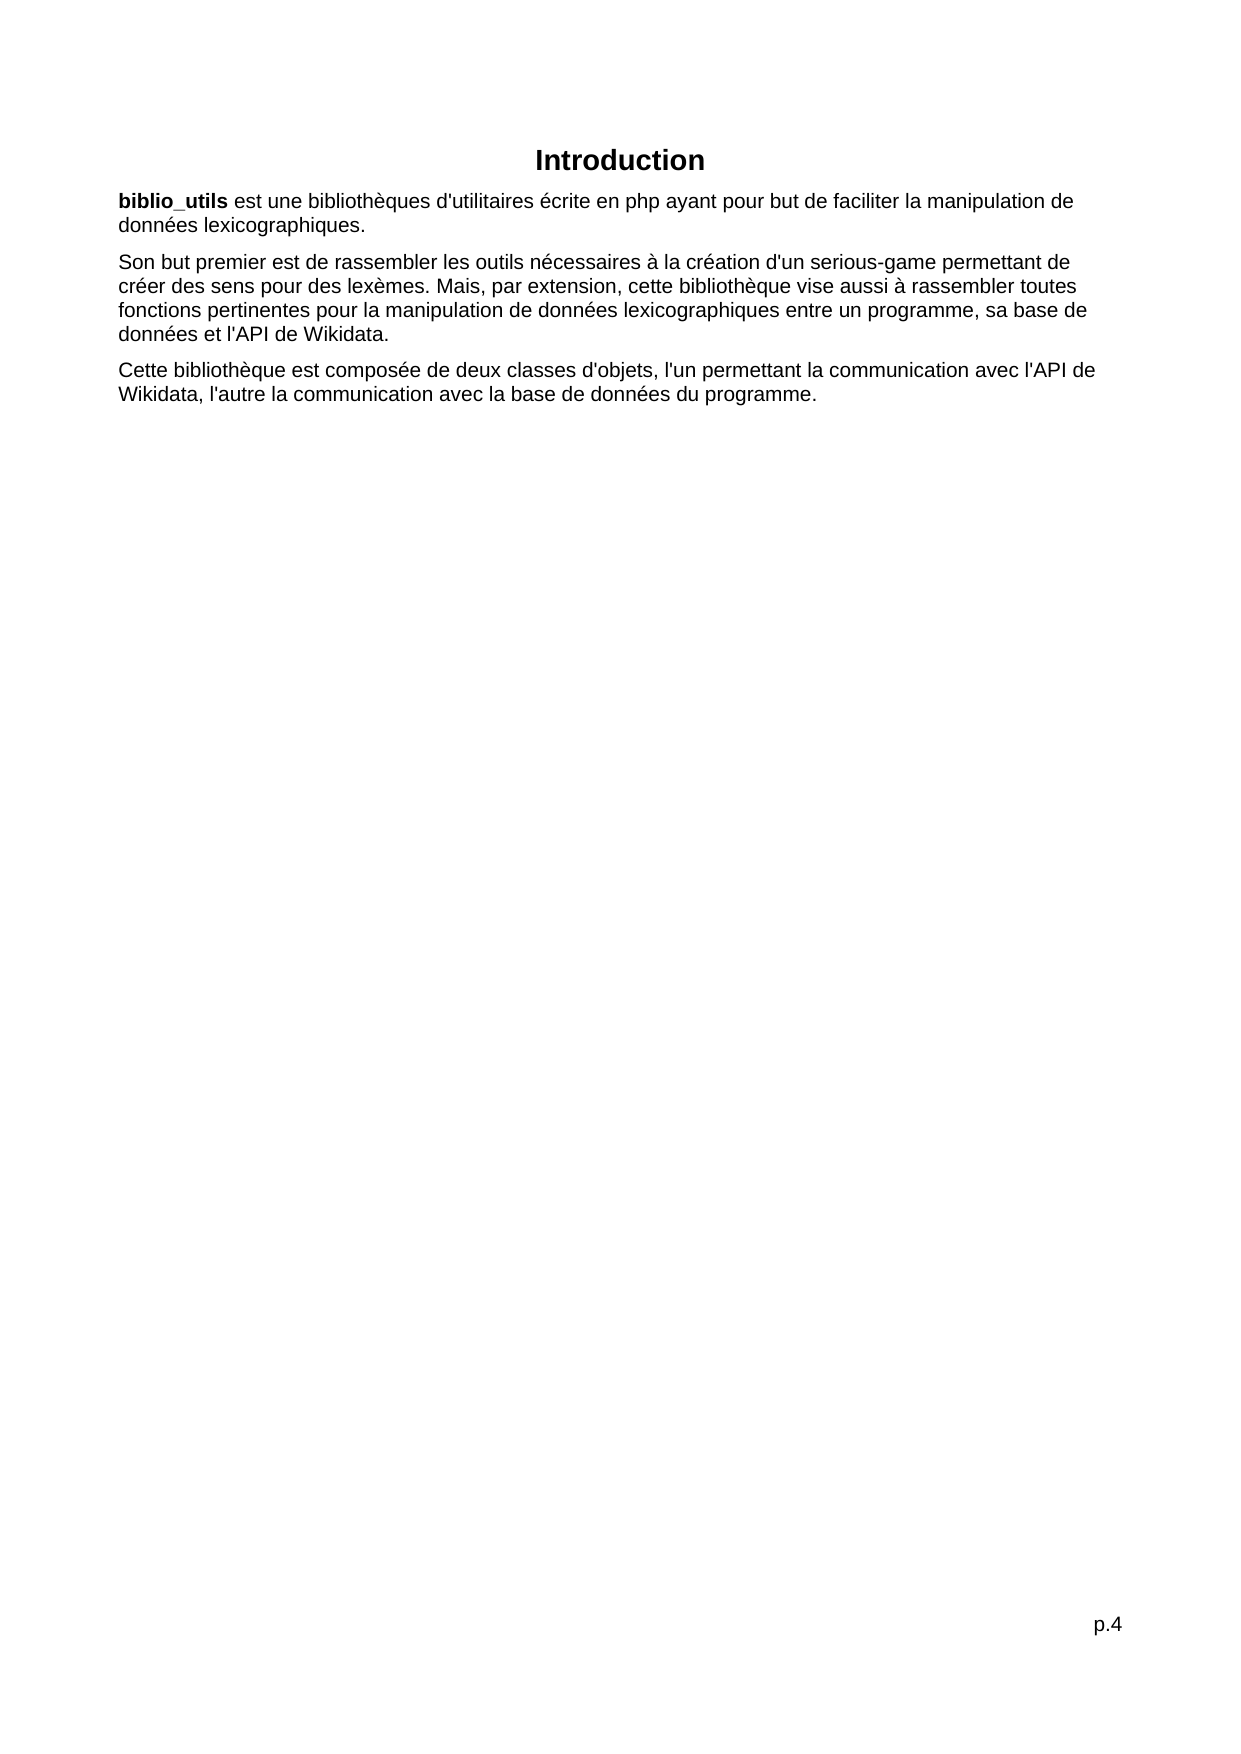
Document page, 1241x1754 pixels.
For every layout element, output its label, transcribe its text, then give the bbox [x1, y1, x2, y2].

text Cette bibliothèque est composée de deux classes d'objets, l'un permettant la communication avec l'API de Wikidata, l'autre la communication avec la base de données du programme. [118, 358, 1122, 406]
text Son but premier est de rassembler les outils nécessaires à la création d'un serious-game permettant de créer des sens pour des lexèmes. Mais, par extension, cette bibliothèque vise aussi à rassembler toutes fonctions pertinentes pour la manipulation de données lexicographiques entre un programme, sa base de données et l'API de Wikidata. [118, 249, 1122, 345]
text biblio_utils est une bibliothèques d'utilitaires écrite en php ayant pour but de faciliter la manipulation de données lexicographiques. [118, 189, 1122, 237]
subtitle Introduction [118, 143, 1122, 177]
